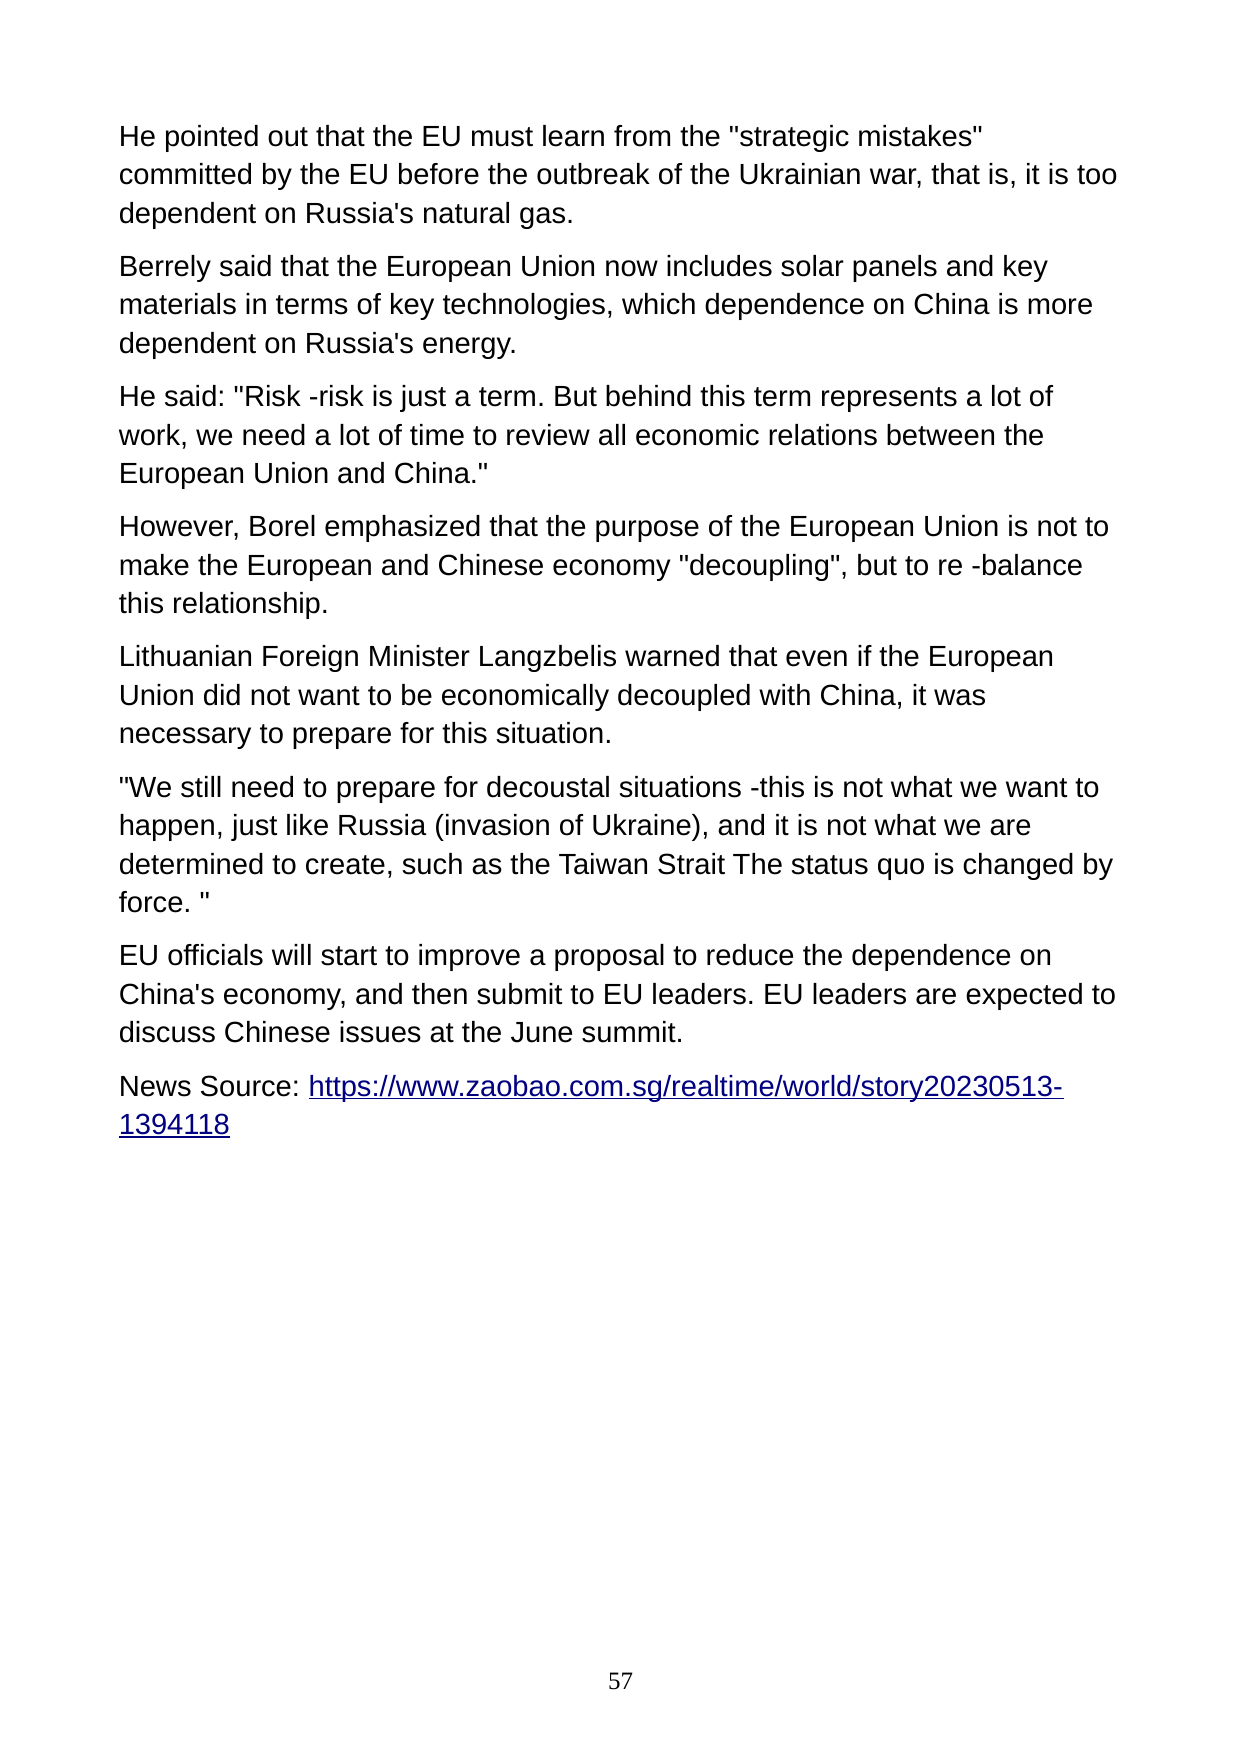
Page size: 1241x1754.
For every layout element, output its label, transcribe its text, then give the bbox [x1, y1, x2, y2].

text Lithuanian Foreign Minister Langzbelis warned that even if the European Union did not want to be economically decoupled with China, it was necessary to prepare for this situation. [118, 639, 1122, 750]
text He pointed out that the EU must learn from the "strategic mistakes" committed by the EU before the outbreak of the Ukrainian war, that is, it is too dependent on Russia's natural gas. [118, 118, 1122, 229]
text However, Borel emphasized that the purpose of the European Union is not to make the European and Chinese economy "decoupling", but to re -balance this relationship. [118, 509, 1122, 620]
text He said: "Risk -risk is just a term. But behind this term represents a lot of work, we need a lot of time to review all economic relations between the European Union and China." [118, 379, 1122, 489]
text EU officials will start to improve a proposal to reduce the dependence on China's economy, and then submit to EU leaders. EU leaders are expected to discuss Chinese issues at the June summit. [118, 938, 1122, 1049]
text News Source: https://www.zaobao.com.sg/realtime/world/story20230513-1394118 [118, 1068, 1122, 1141]
text Berrely said that the European Union now includes solar panels and key materials in terms of key technologies, which dependence on China is more dependent on Russia's energy. [118, 249, 1122, 359]
text "We still need to prepare for decoustal situations -this is not what we want to happen, just like Russia (invasion of Ukraine), and it is not what we are determined to create, such as the Taiwan Strait The status quo is changed by force. " [118, 769, 1122, 919]
